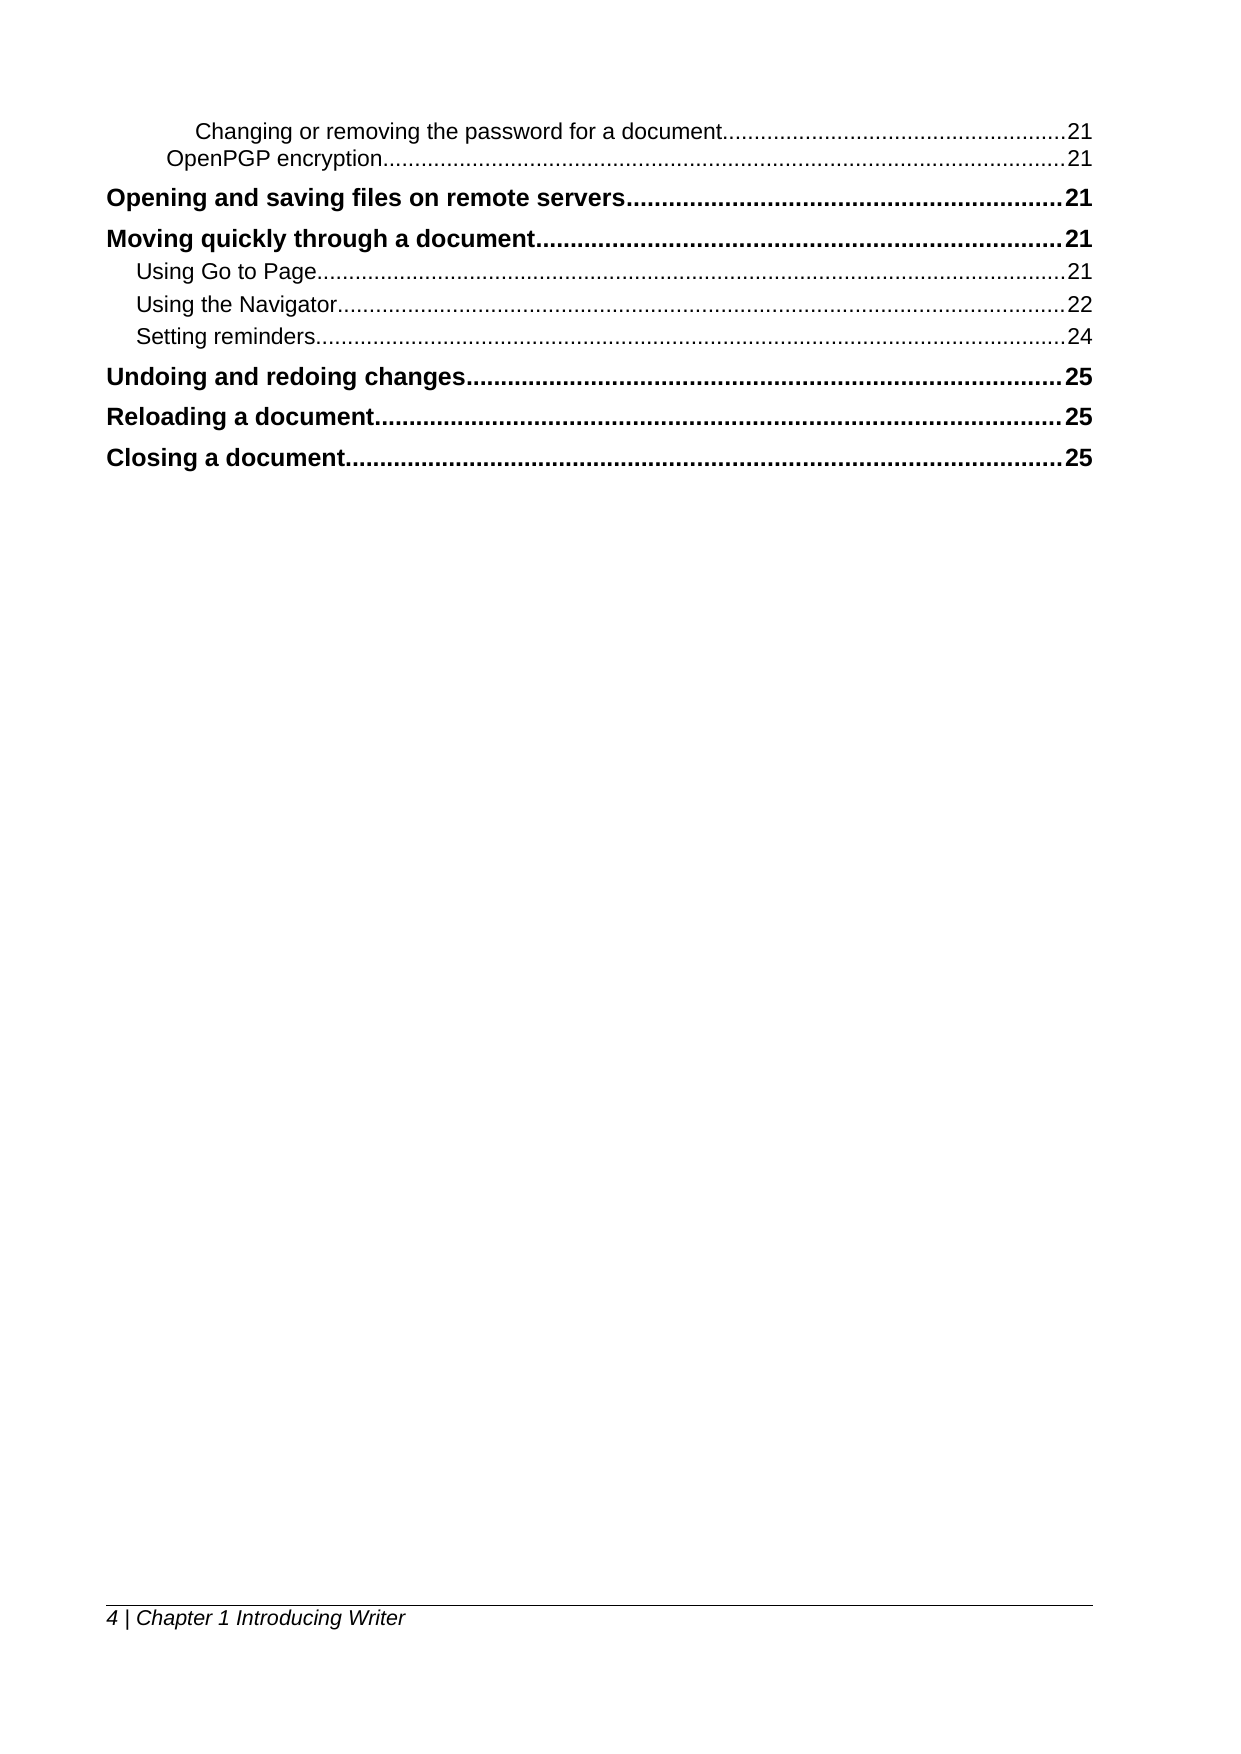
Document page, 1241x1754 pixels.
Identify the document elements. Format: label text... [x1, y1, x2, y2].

text Changing or removing the password for a document 21 [195, 118, 1093, 144]
text Reloading a document 25 [106, 402, 1093, 431]
text OpenPGP encryption 21 [166, 144, 1093, 171]
text Moving quickly through a document 21 [106, 223, 1093, 252]
text Using Go to Page 21 [136, 258, 1093, 285]
text Opening and saving files on remote servers 21 [106, 183, 1093, 212]
text Setting reminders 24 [136, 323, 1093, 349]
text Using the Navigator 22 [136, 291, 1093, 317]
text Undoing and redoing changes 25 [106, 361, 1093, 390]
text Closing a document 25 [106, 443, 1093, 472]
